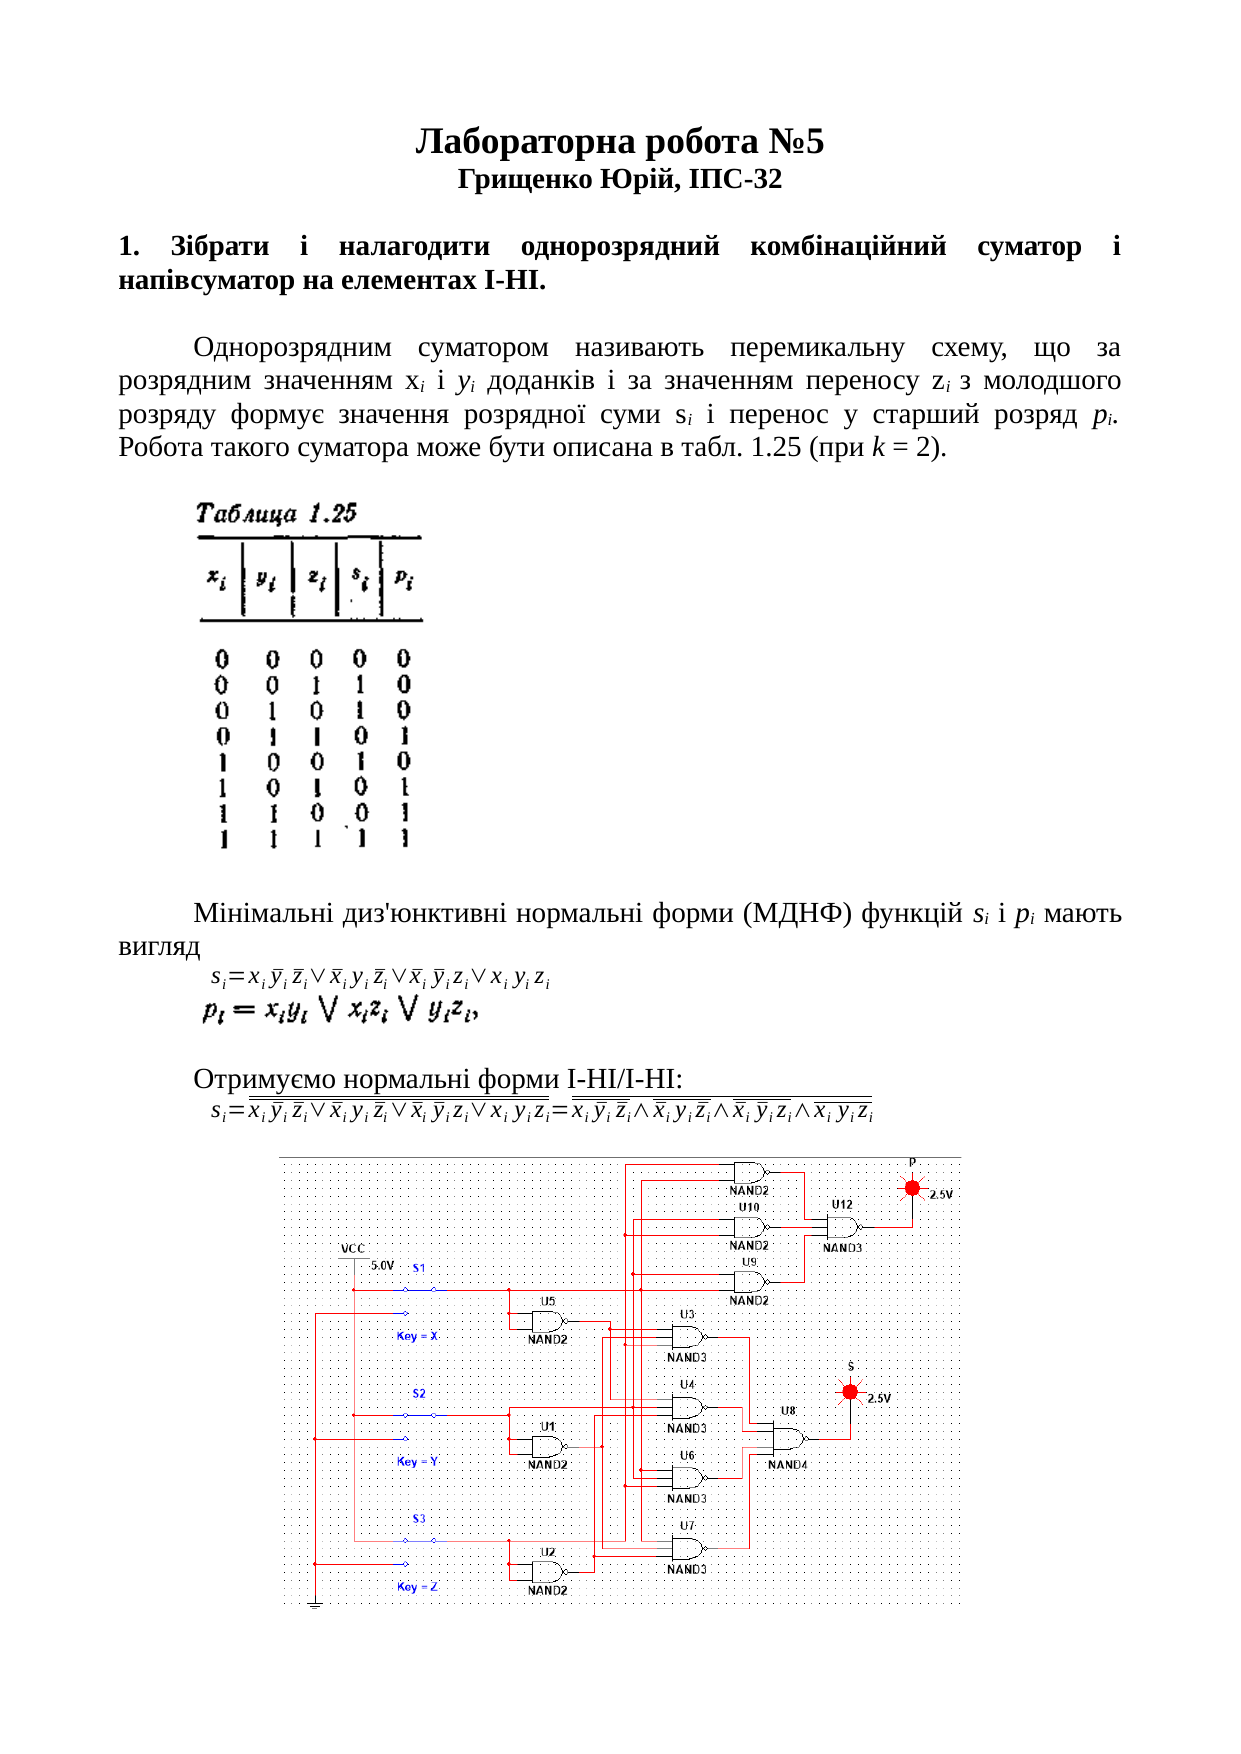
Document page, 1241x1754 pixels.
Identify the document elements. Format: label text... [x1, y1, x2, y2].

picture [193, 993, 478, 1025]
text Мінімальні диз'юнктивні нормальні форми (МДНФ) функцій si і pi мають вигляд [118, 895, 1122, 962]
text Грищенко Юрій, ІПС-32 [118, 161, 1122, 195]
picture [279, 1157, 962, 1609]
text Однорозрядним суматором називають перемикальну схему, що за розрядним значенням xi і уi доданків і за значенням переносу zi з молодшого розряду формує значення розрядної суми si і перенос у старший розряд pi. Робота такого суматора може бути описана в табл. 1.25 (при k = 2). [118, 329, 1122, 463]
text 1. Зібрати і налагодити однорозрядний комбінаційний суматор і напівсуматор на елементах І-НІ. [118, 228, 1122, 295]
text Лабораторна робота №5 [118, 118, 1122, 161]
text Отримуємо нормальні форми І-НІ/І-НІ: [118, 1059, 1122, 1094]
picture [193, 497, 428, 860]
